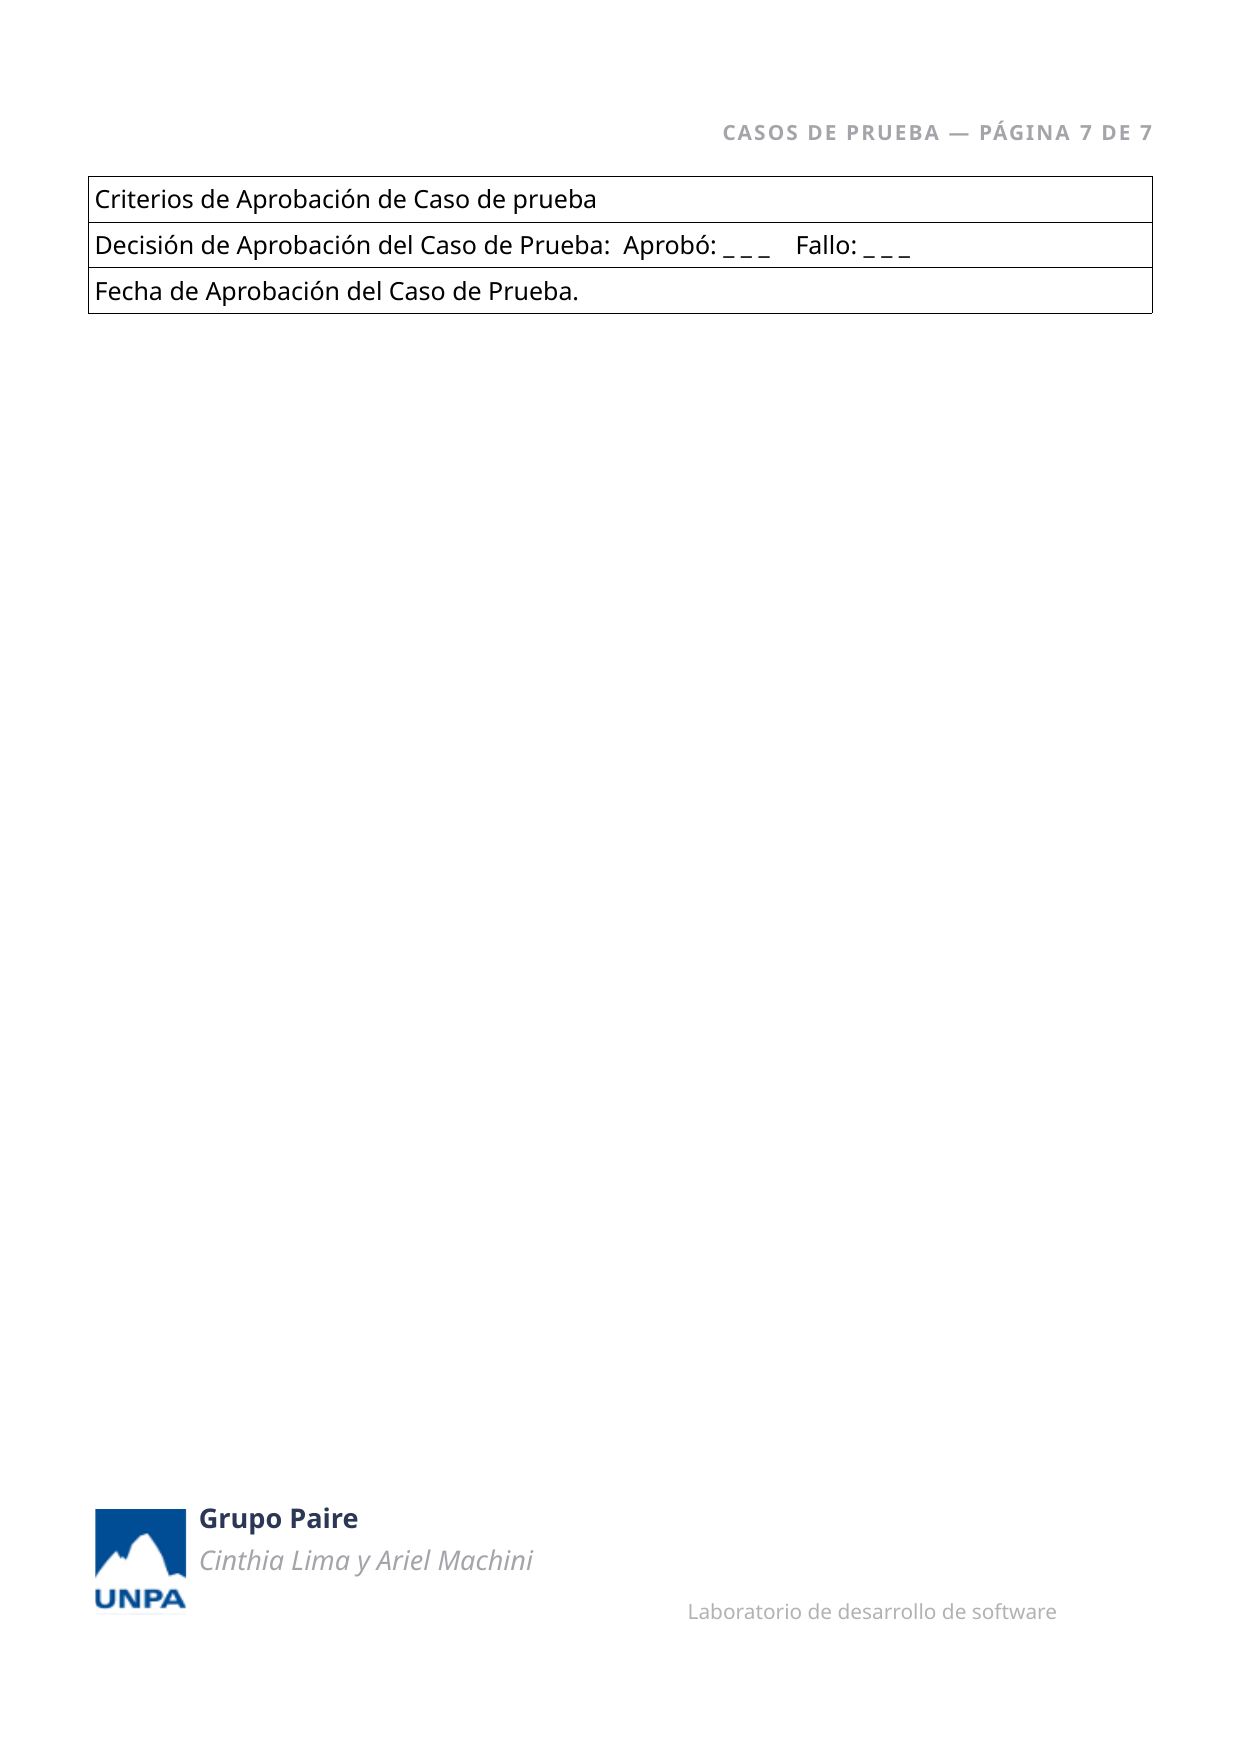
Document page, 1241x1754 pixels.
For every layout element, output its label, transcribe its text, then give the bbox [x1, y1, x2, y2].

table_cell Criterios de Aprobación de Caso de prueba [89, 177, 1152, 222]
table_cell Decisión de Aprobación del Caso de Prueba: Aprobó: _ _ _ Fallo: _ _ _ [89, 223, 1152, 267]
picture [95, 1509, 187, 1615]
table_cell Fecha de Aprobación del Caso de Prueba. [89, 268, 1152, 313]
